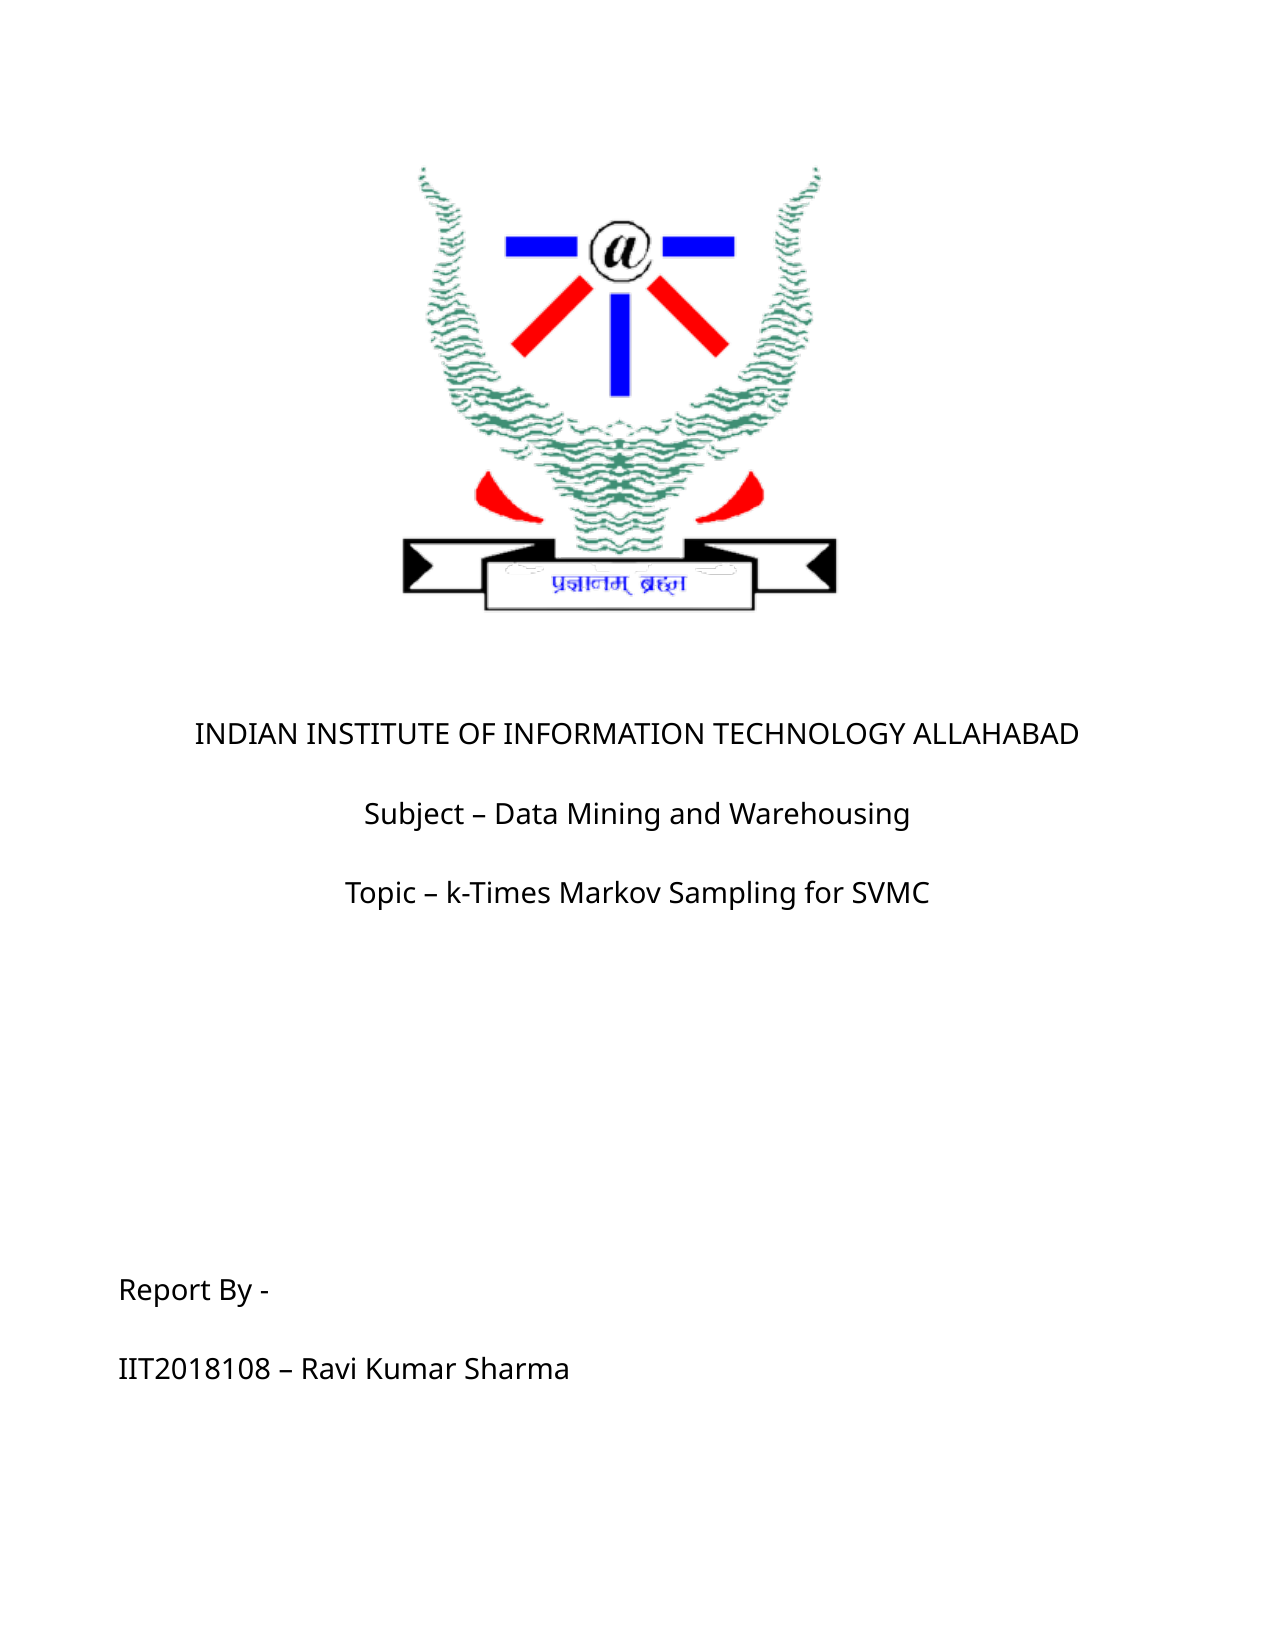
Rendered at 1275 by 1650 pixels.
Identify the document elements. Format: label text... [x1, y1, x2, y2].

text IIT2018108 – Ravi Kumar Sharma [118, 1348, 1157, 1388]
text INDIAN INSTITUTE OF INFORMATION TECHNOLOGY ALLAHABAD [118, 713, 1157, 753]
text Subject – Data Mining and Warehousing [118, 793, 1157, 833]
picture [373, 141, 868, 636]
text Report By - [118, 1269, 1157, 1309]
text Topic – k-Times Markov Sampling for SVMC [118, 872, 1157, 912]
